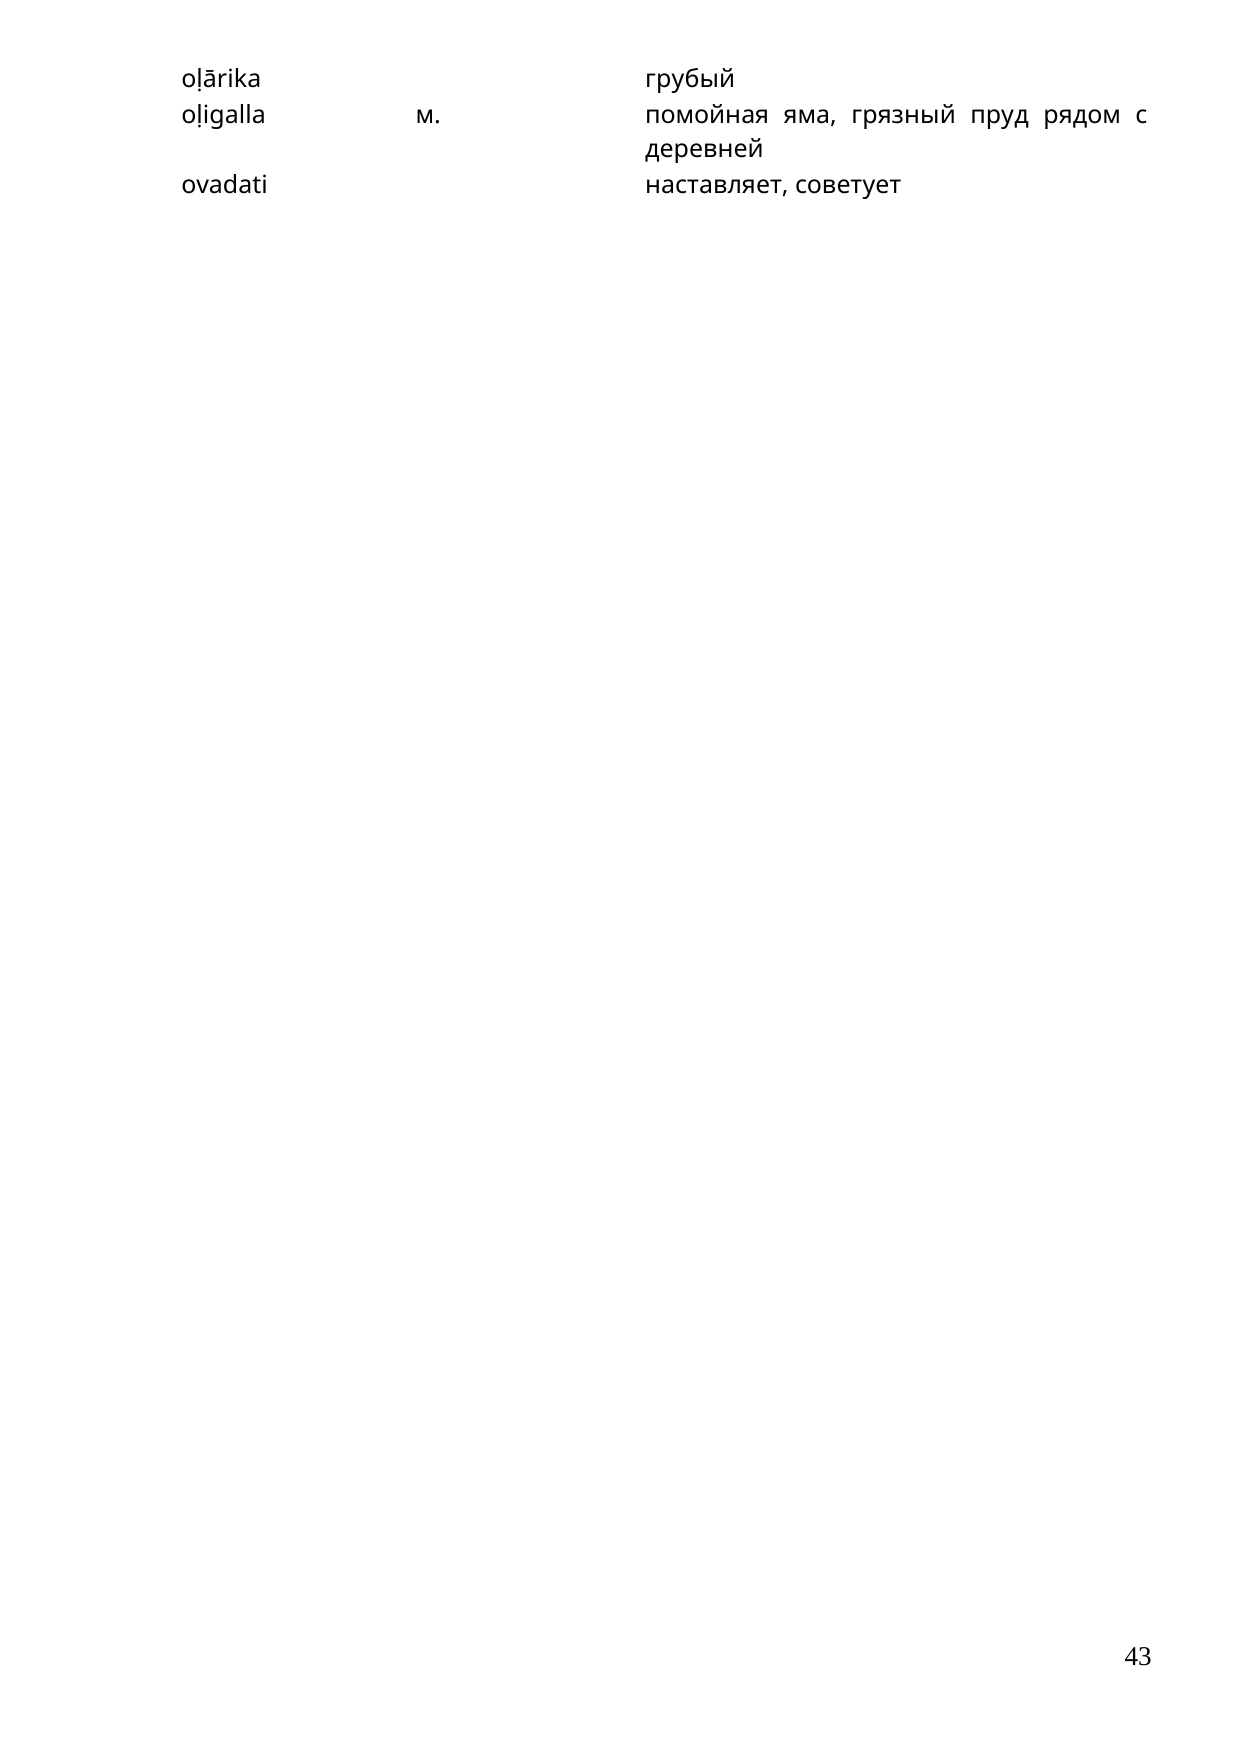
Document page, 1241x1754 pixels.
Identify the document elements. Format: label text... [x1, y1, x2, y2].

table_cell ovadati [179, 165, 415, 201]
table_cell наставляет, советует [643, 165, 1149, 201]
table_cell oḷigalla [179, 95, 415, 165]
table_cell oḷārika [179, 59, 415, 95]
table_cell грубый [643, 59, 1149, 95]
table_cell м. [415, 95, 643, 165]
table_cell помойная яма, грязный пруд рядом с деревней [643, 95, 1149, 165]
table_cell [415, 165, 643, 201]
table_cell [415, 59, 643, 95]
